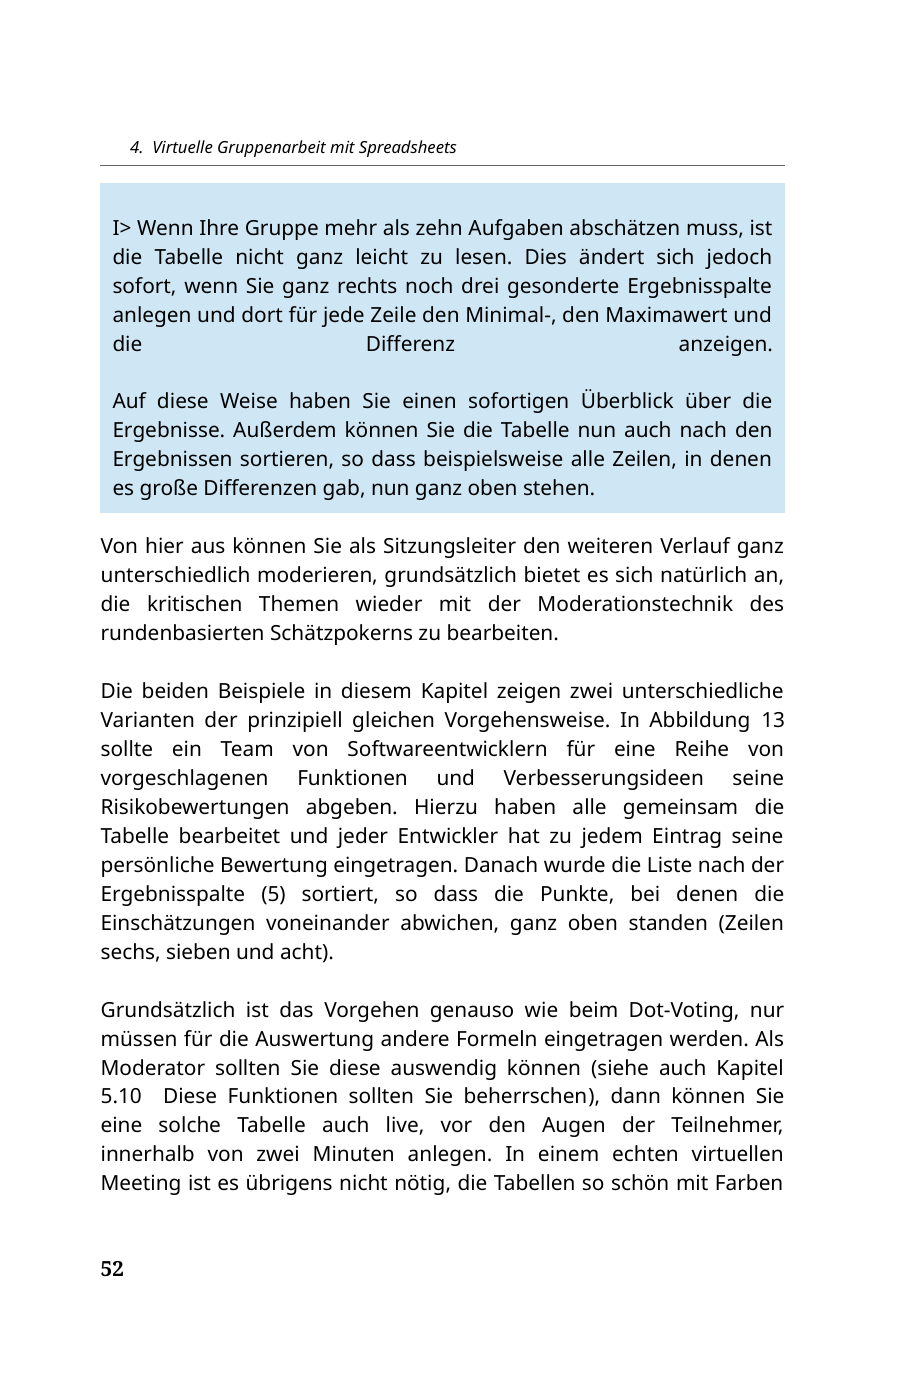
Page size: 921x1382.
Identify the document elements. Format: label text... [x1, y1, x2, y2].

text Grundsätzlich ist das Vorgehen genauso wie beim Dot-Voting, nur müssen für die Auswertung andere Formeln eingetragen werden. Als Moderator sollten Sie diese auswendig können (siehe auch Kapitel 5.10 Diese Funktionen sollten Sie beherrschen), dann können Sie eine solche Tabelle auch live, vor den Augen der Teilnehmer, innerhalb von zwei Minuten anlegen. In einem echten virtuellen Meeting ist es übrigens nicht nötig, die Tabellen so schön mit Farben [100, 973, 785, 1197]
text Von hier aus können Sie als Sitzungsleiter den weiteren Verlauf ganz unterschiedlich moderieren, grundsätzlich bietet es sich natürlich an, die kritischen Themen wieder mit der Moderationstechnik des rundenbasierten Schätzpokerns zu bearbeiten. [100, 513, 785, 646]
text I> Wenn Ihre Gruppe mehr als zehn Aufgaben abschätzen muss, ist die Tabelle nicht ganz leicht zu lesen. Dies ändert sich jedoch sofort, wenn Sie ganz rechts noch drei gesonderte Ergebnisspalte anlegen und dort für jede Zeile den Minimal-, den Maximawert und die Differenz anzeigen. Auf diese Weise haben Sie einen sofortigen Überblick über die Ergebnisse. Außerdem können Sie die Tabelle nun auch nach den Ergebnissen sortieren, so dass beispielsweise alle Zeilen, in denen es große Differenzen gab, nun ganz oben stehen. [112, 195, 773, 502]
text Die beiden Beispiele in diesem Kapitel zeigen zwei unterschiedliche Varianten der prinzipiell gleichen Vorgehensweise. In Abbildung 13 sollte ein Team von Softwareentwicklern für eine Reihe von vorgeschlagenen Funktionen und Verbesserungsideen seine Risikobewertungen abgeben. Hierzu haben alle gemeinsam die Tabelle bearbeitet und jeder Entwickler hat zu jedem Eintrag seine persönliche Bewertung eingetragen. Danach wurde die Liste nach der Ergebnisspalte (5) sortiert, so dass die Punkte, bei denen die Einschätzungen voneinander abwichen, ganz oben standen (Zeilen sechs, sieben und acht). [100, 654, 785, 965]
